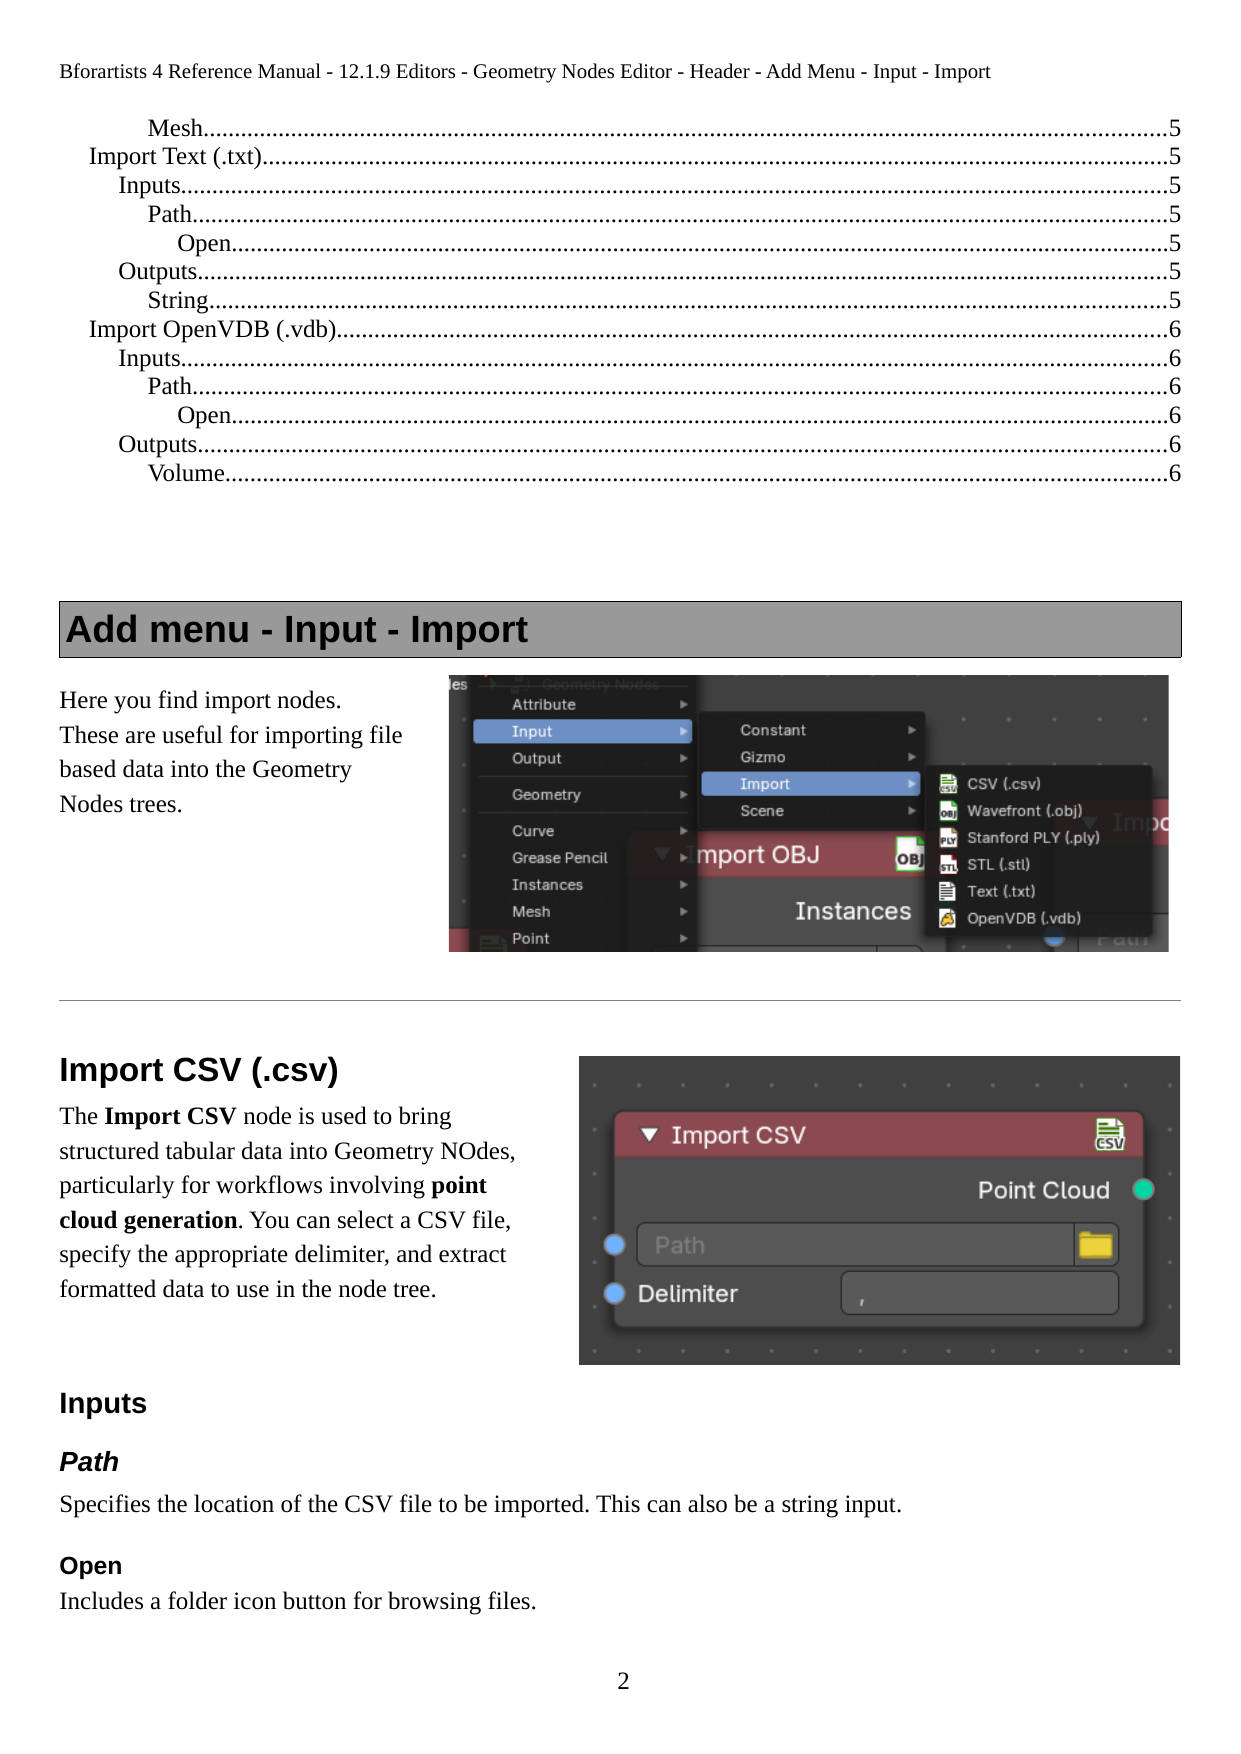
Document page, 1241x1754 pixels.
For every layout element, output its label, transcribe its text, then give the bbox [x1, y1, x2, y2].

text Outputs 5 [118, 256, 1181, 285]
table_header Add menu - Input - Import [60, 602, 1181, 657]
subtitle Import CSV (.csv) [59, 1050, 1181, 1089]
text Path 5 [147, 199, 1181, 228]
text String 5 [147, 285, 1181, 314]
text Inputs 6 [118, 343, 1181, 371]
picture [448, 675, 1169, 952]
text Specifies the location of the CSV file to be imported. This can also be a string input. [59, 1489, 1181, 1518]
text Open 6 [177, 400, 1181, 429]
text Import Text (.txt) 5 [88, 141, 1181, 170]
subtitle Inputs [59, 1386, 1181, 1420]
text Here you find import nodes. These are useful for importing file based data into the Geometry Nodes trees. [59, 685, 448, 818]
picture [579, 1056, 1180, 1365]
text Import OpenVDB (.vdb) 6 [88, 314, 1181, 343]
subtitle Open [59, 1551, 1181, 1579]
text Includes a folder icon button for browsing files. [59, 1586, 1181, 1614]
text Volume 6 [147, 458, 1181, 486]
subtitle Path [59, 1445, 1181, 1477]
text Outputs 6 [118, 429, 1181, 458]
text The Import CSV node is used to bring structured tabular data into Geometry NOdes, particularly for workflows involving point cloud generation. You can select a CSV file, specify the appropriate delimiter, and extract formatted data to use in the node tree. [59, 1101, 579, 1302]
text Open 5 [177, 228, 1181, 256]
text Inputs 5 [118, 170, 1181, 199]
text Path 6 [147, 371, 1181, 400]
text Mesh 5 [147, 113, 1181, 141]
